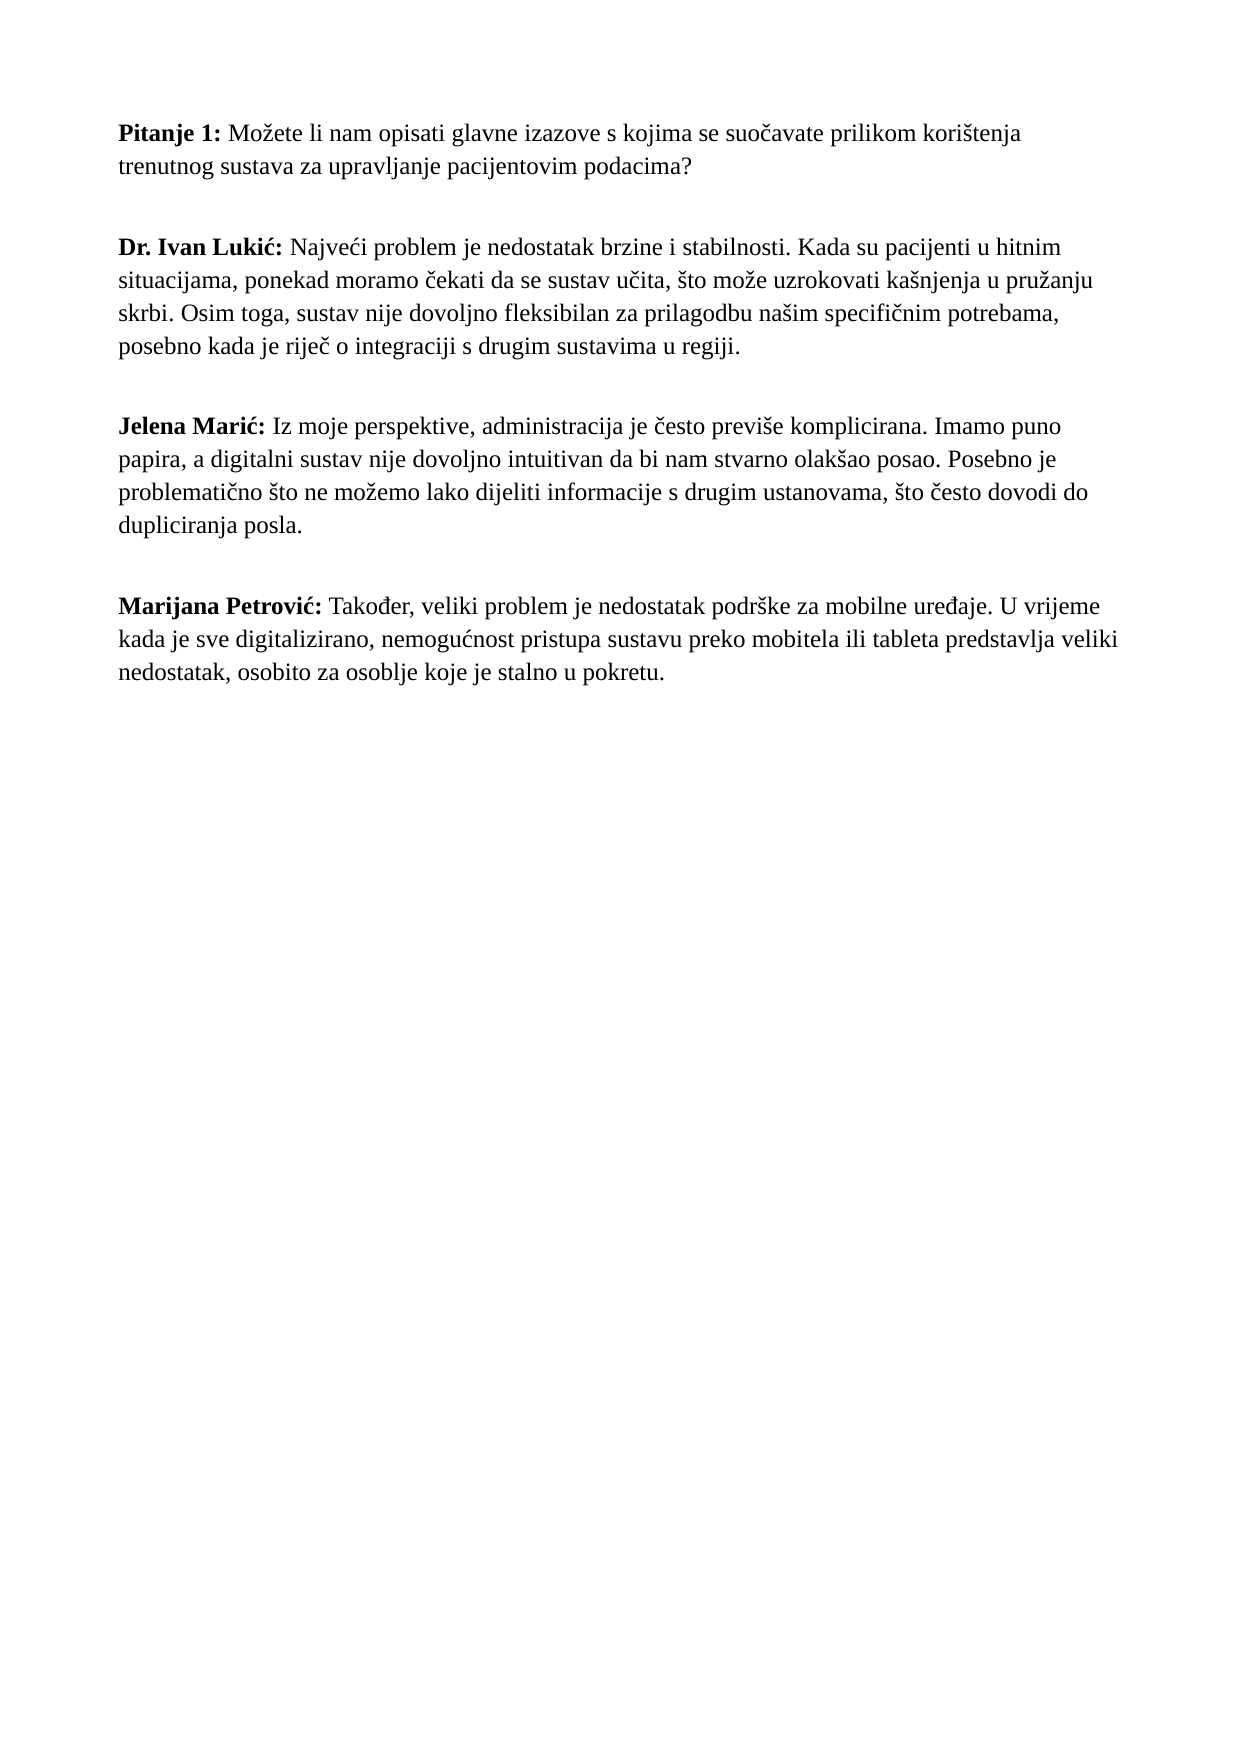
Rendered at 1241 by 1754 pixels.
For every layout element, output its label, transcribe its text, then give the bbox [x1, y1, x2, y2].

text Pitanje 1: Možete li nam opisati glavne izazove s kojima se suočavate prilikom korištenja trenutnog sustava za upravljanje pacijentovim podacima? [118, 118, 1122, 213]
text Jelena Marić: Iz moje perspektive, administracija je često previše komplicirana. Imamo puno papira, a digitalni sustav nije dovoljno intuitivan da bi nam stvarno olakšao posao. Posebno je problematično što ne možemo lako dijeliti informacije s drugim ustanovama, što često dovodi do dupliciranja posla. [118, 411, 1122, 572]
text Marijana Petrović: Također, veliki problem je nedostatak podrške za mobilne uređaje. U vrijeme kada je sve digitalizirano, nemogućnost pristupa sustavu preko mobitela ili tableta predstavlja veliki nedostatak, osobito za osoblje koje je stalno u pokretu. [118, 591, 1122, 686]
text Dr. Ivan Lukić: Najveći problem je nedostatak brzine i stabilnosti. Kada su pacijenti u hitnim situacijama, ponekad moramo čekati da se sustav učita, što može uzrokovati kašnjenja u pružanju skrbi. Osim toga, sustav nije dovoljno fleksibilan za prilagodbu našim specifičnim potrebama, posebno kada je riječ o integraciji s drugim sustavima u regiji. [118, 232, 1122, 393]
